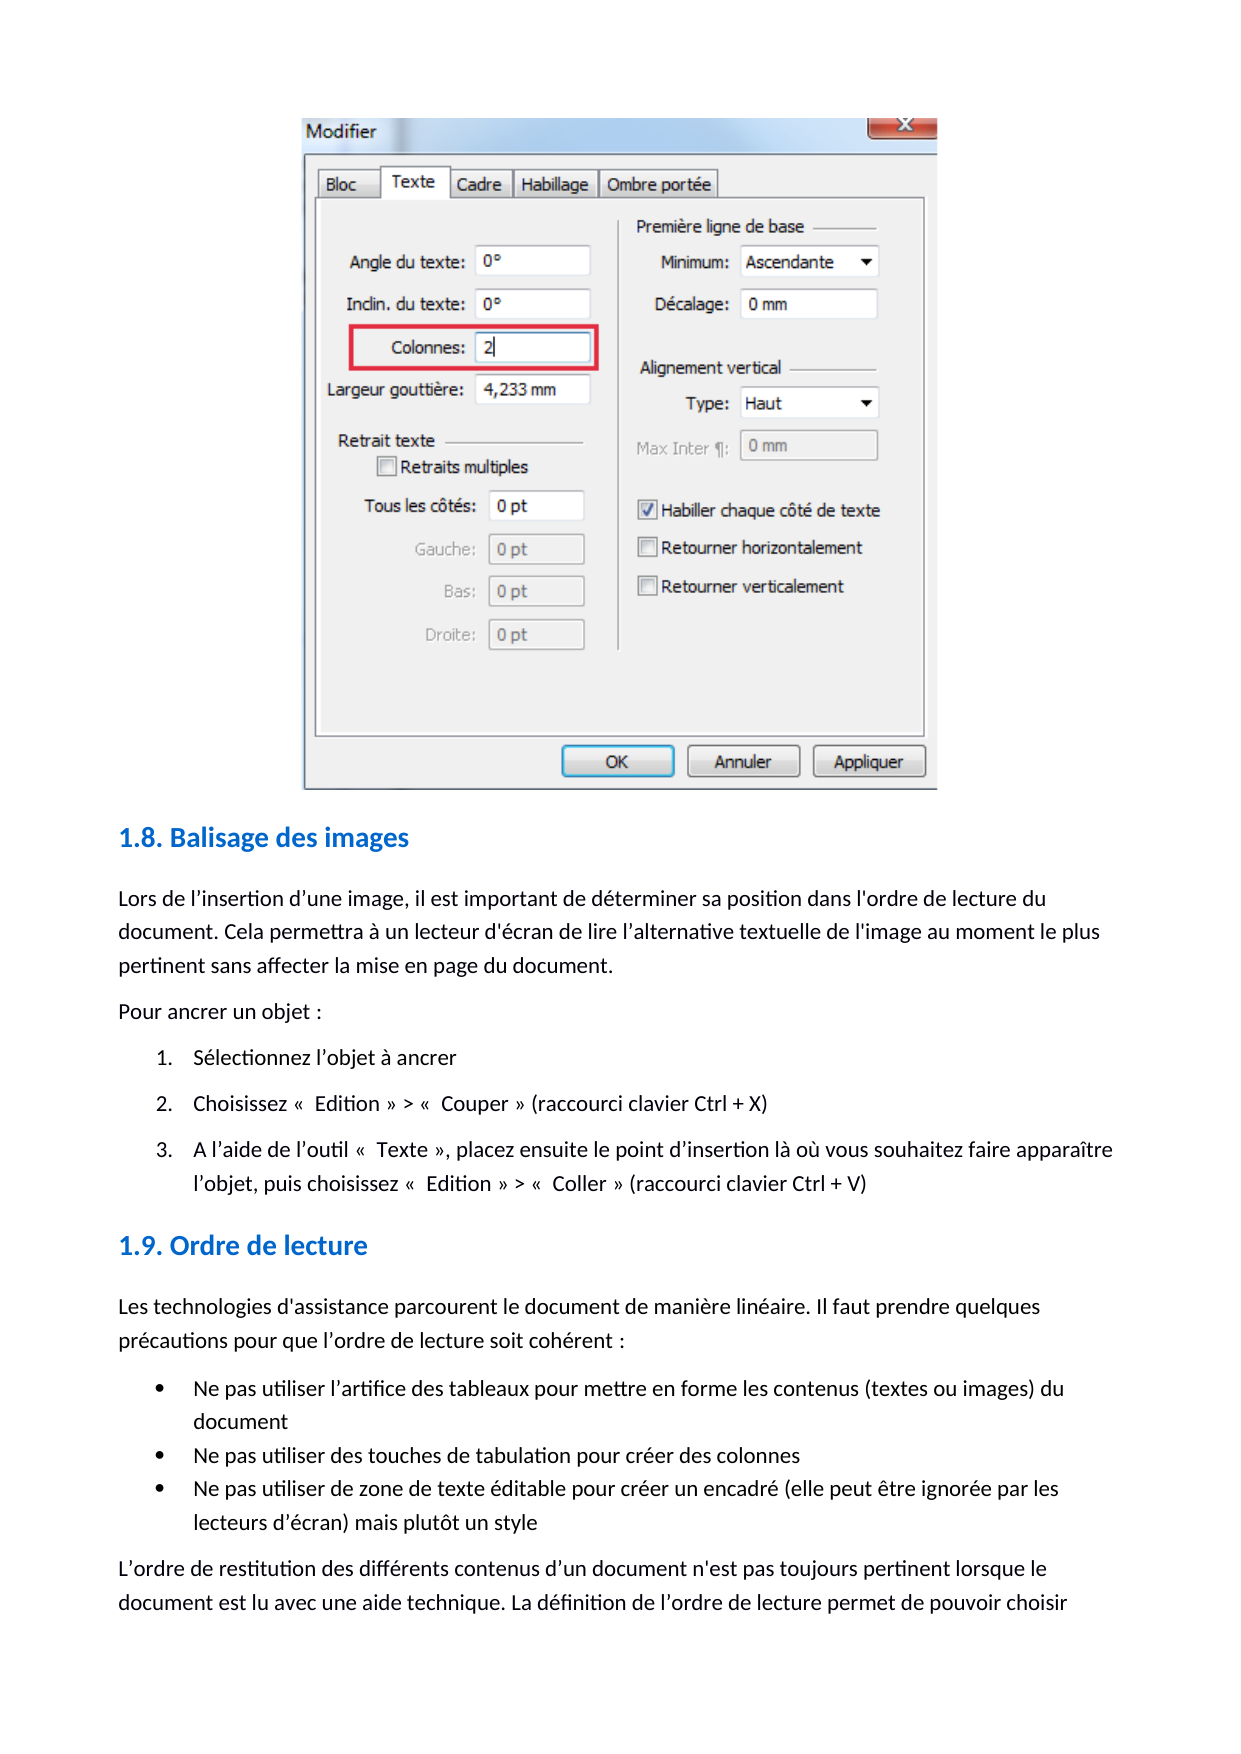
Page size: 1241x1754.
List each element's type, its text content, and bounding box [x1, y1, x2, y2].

list Sélectionnez l’objet à ancrer [156, 1043, 1122, 1071]
picture [301, 118, 939, 790]
subtitle 1.8. Balisage des images [118, 819, 1122, 854]
text L’ordre de restitution des différents contenus d’un document n'est pas toujours pertinent lorsque le document est lu avec une aide technique. La définition de l’ordre de lecture permet de pouvoir choisir [118, 1554, 1122, 1616]
list Ne pas utiliser des touches de tabulation pour créer des colonnes [156, 1441, 1122, 1469]
list Ne pas utiliser l’artifice des tableaux pour mettre en forme les contenus (textes ou images) du document [156, 1374, 1122, 1435]
list Ne pas utiliser de zone de texte éditable pour créer un encadré (elle peut être ignorée par les lecteurs d’écran) mais plutôt un style [156, 1474, 1122, 1536]
text Lors de l’insertion d’une image, il est important de déterminer sa position dans l'ordre de lecture du document. Cela permettra à un lecteur d'écran de lire l’alternative textuelle de l'image au moment le plus pertinent sans affecter la mise en page du document. [118, 884, 1122, 979]
text Les technologies d'assistance parcourent le document de manière linéaire. Il faut prendre quelques précautions pour que l’ordre de lecture soit cohérent : [118, 1292, 1122, 1354]
subtitle 1.9. Ordre de lecture [118, 1227, 1122, 1263]
list A l’aide de l’outil « Texte », placez ensuite le point d’insertion là où vous souhaitez faire apparaître l’objet, puis choisissez « Edition » > « Coller » (raccourci clavier Ctrl + V) [156, 1135, 1122, 1197]
list Choisissez « Edition » > « Couper » (raccourci clavier Ctrl + X) [156, 1089, 1122, 1117]
text Pour ancrer un objet : [118, 997, 1122, 1025]
